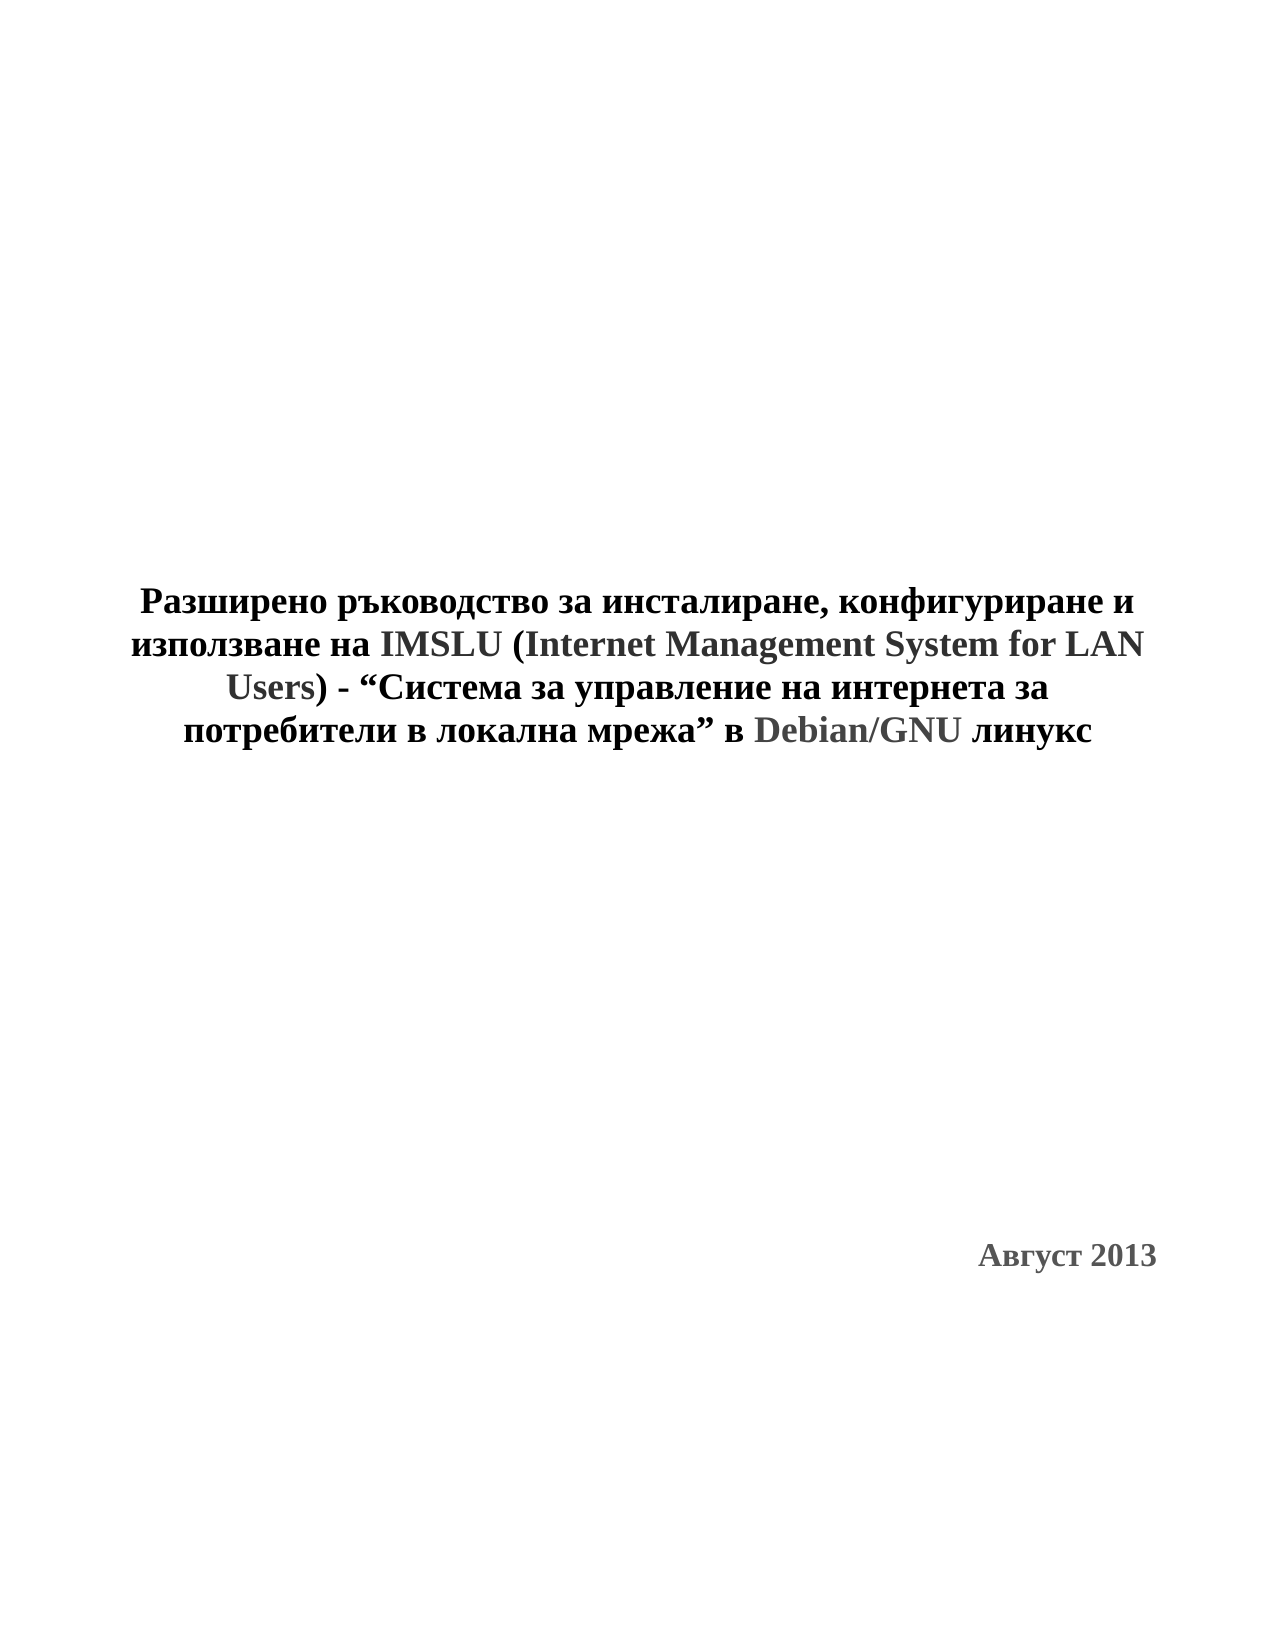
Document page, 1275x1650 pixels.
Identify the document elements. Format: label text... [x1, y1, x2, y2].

text Разширено ръководство за инсталиране, конфигуриране и използване на IMSLU (Internet Management System for LAN Users) - “Система за управление на интернета за потребители в локална мрежа” в Debian/GNU линукс [118, 578, 1157, 751]
text Август 2013 [118, 1236, 1157, 1274]
